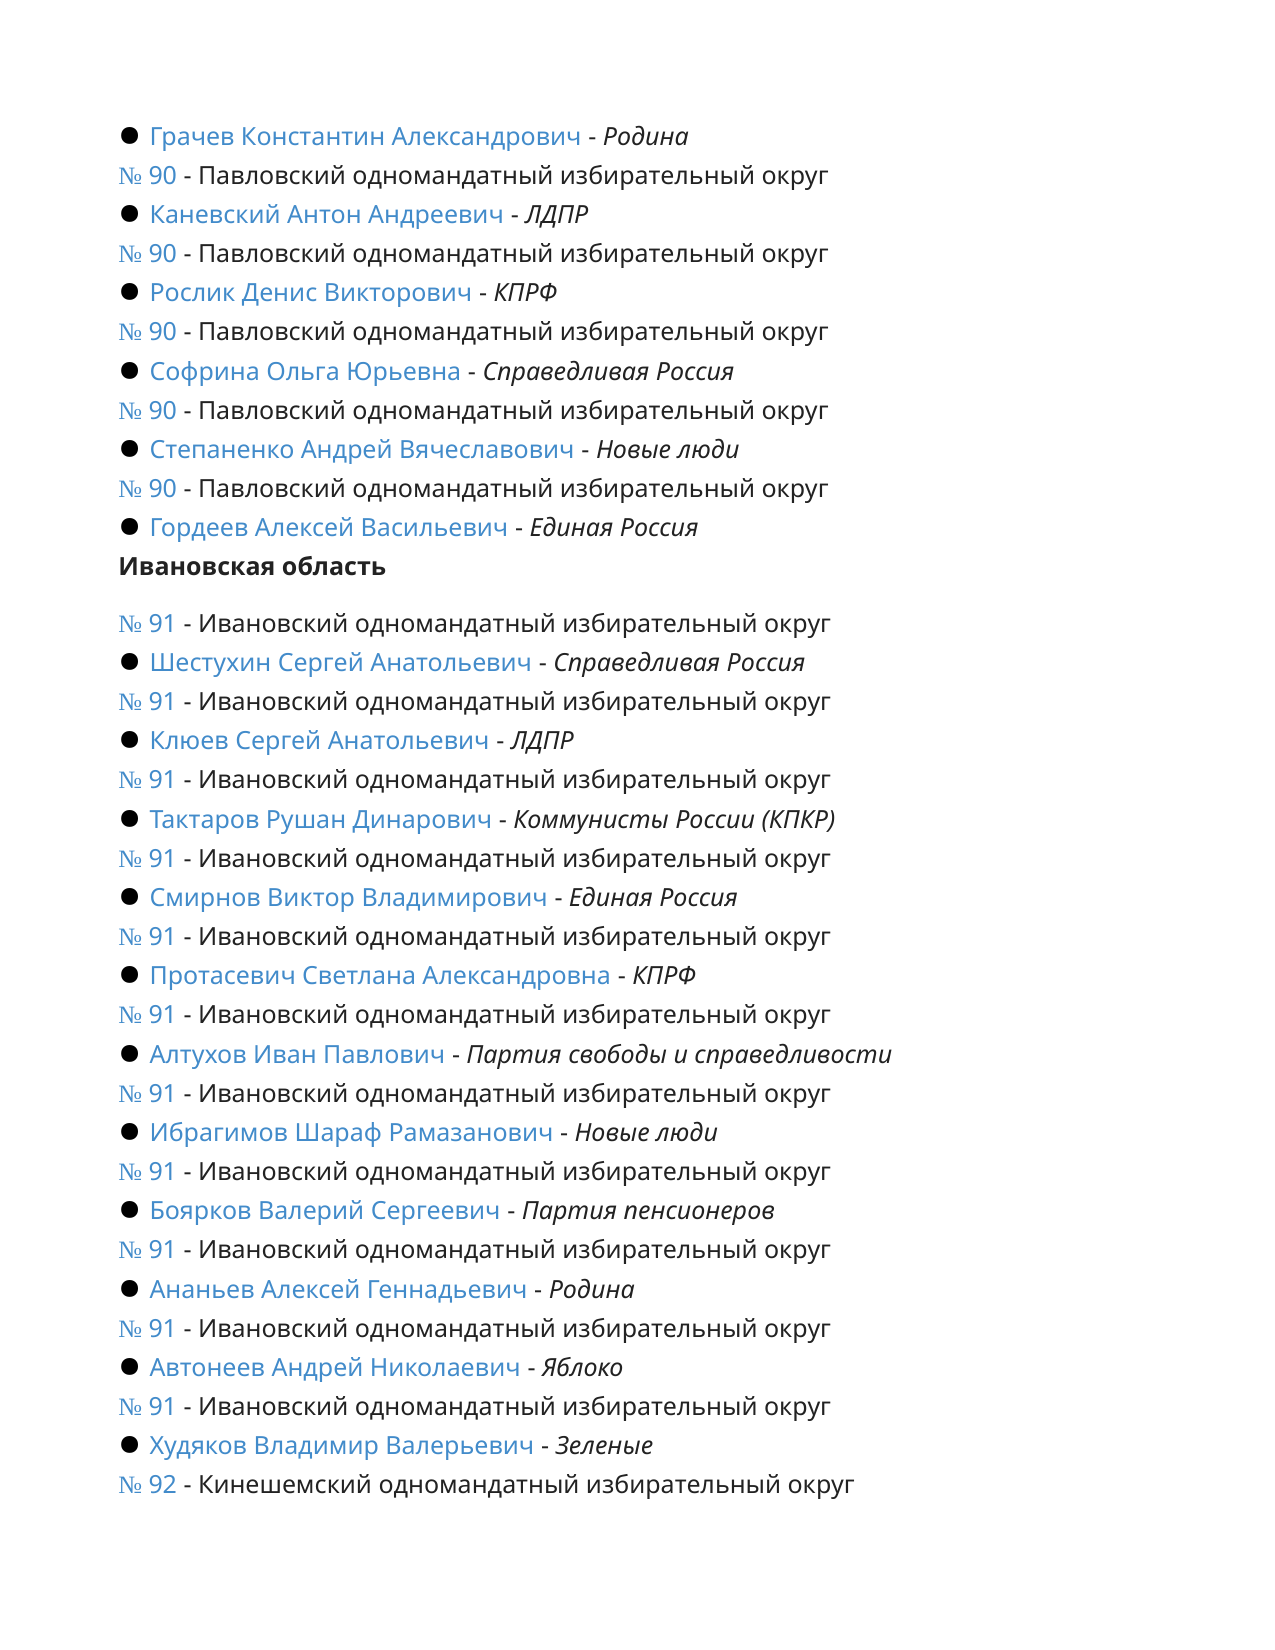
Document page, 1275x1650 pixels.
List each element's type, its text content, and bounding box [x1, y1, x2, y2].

list Тактаров Рушан Динарович - Коммунисты России (КПКР) [120, 801, 1157, 835]
text № 91 - Ивановский одномандатный избирательный округ [118, 1389, 1157, 1423]
text № 91 - Ивановский одномандатный избирательный округ [118, 840, 1157, 874]
text № 90 - Павловский одномандатный избирательный округ [118, 314, 1157, 348]
text № 90 - Павловский одномандатный избирательный округ [118, 392, 1157, 426]
list Ибрагимов Шараф Рамазанович - Новые люди [120, 1114, 1157, 1149]
text № 90 - Павловский одномандатный избирательный округ [118, 157, 1157, 191]
list Клюев Сергей Анатольевич - ЛДПР [120, 723, 1157, 757]
text № 91 - Ивановский одномандатный избирательный округ [118, 1154, 1157, 1188]
text № 91 - Ивановский одномандатный избирательный округ [118, 997, 1157, 1031]
list Софрина Ольга Юрьевна - Справедливая Россия [120, 353, 1157, 387]
subtitle Ивановская область [118, 549, 1157, 583]
text № 91 - Ивановский одномандатный избирательный округ [118, 1232, 1157, 1266]
list Степаненко Андрей Вячеславович - Новые люди [120, 431, 1157, 466]
list Протасевич Светлана Александровна - КПРФ [120, 958, 1157, 992]
list Ананьев Алексей Геннадьевич - Родина [120, 1271, 1157, 1305]
list Худяков Владимир Валерьевич - Зеленые [120, 1428, 1157, 1462]
text № 92 - Кинешемский одномандатный избирательный округ [118, 1467, 1157, 1501]
text № 91 - Ивановский одномандатный избирательный округ [118, 684, 1157, 718]
text № 91 - Ивановский одномандатный избирательный округ [118, 762, 1157, 796]
list Рослик Денис Викторович - КПРФ [120, 275, 1157, 309]
text № 91 - Ивановский одномандатный избирательный округ [118, 605, 1157, 639]
list Каневский Антон Андреевич - ЛДПР [120, 196, 1157, 231]
text № 90 - Павловский одномандатный избирательный округ [118, 471, 1157, 505]
text № 90 - Павловский одномандатный избирательный округ [118, 236, 1157, 270]
list Боярков Валерий Сергеевич - Партия пенсионеров [120, 1193, 1157, 1227]
text № 91 - Ивановский одномандатный избирательный округ [118, 1310, 1157, 1344]
list Шестухин Сергей Анатольевич - Справедливая Россия [120, 644, 1157, 679]
list Автонеев Андрей Николаевич - Яблоко [120, 1349, 1157, 1384]
text № 91 - Ивановский одномандатный избирательный округ [118, 919, 1157, 953]
text № 91 - Ивановский одномандатный избирательный округ [118, 1075, 1157, 1109]
list Смирнов Виктор Владимирович - Единая Россия [120, 879, 1157, 914]
list Гордеев Алексей Васильевич - Единая Россия [120, 510, 1157, 544]
list Грачев Константин Александрович - Родина [120, 118, 1157, 152]
list Алтухов Иван Павлович - Партия свободы и справедливости [120, 1036, 1157, 1070]
